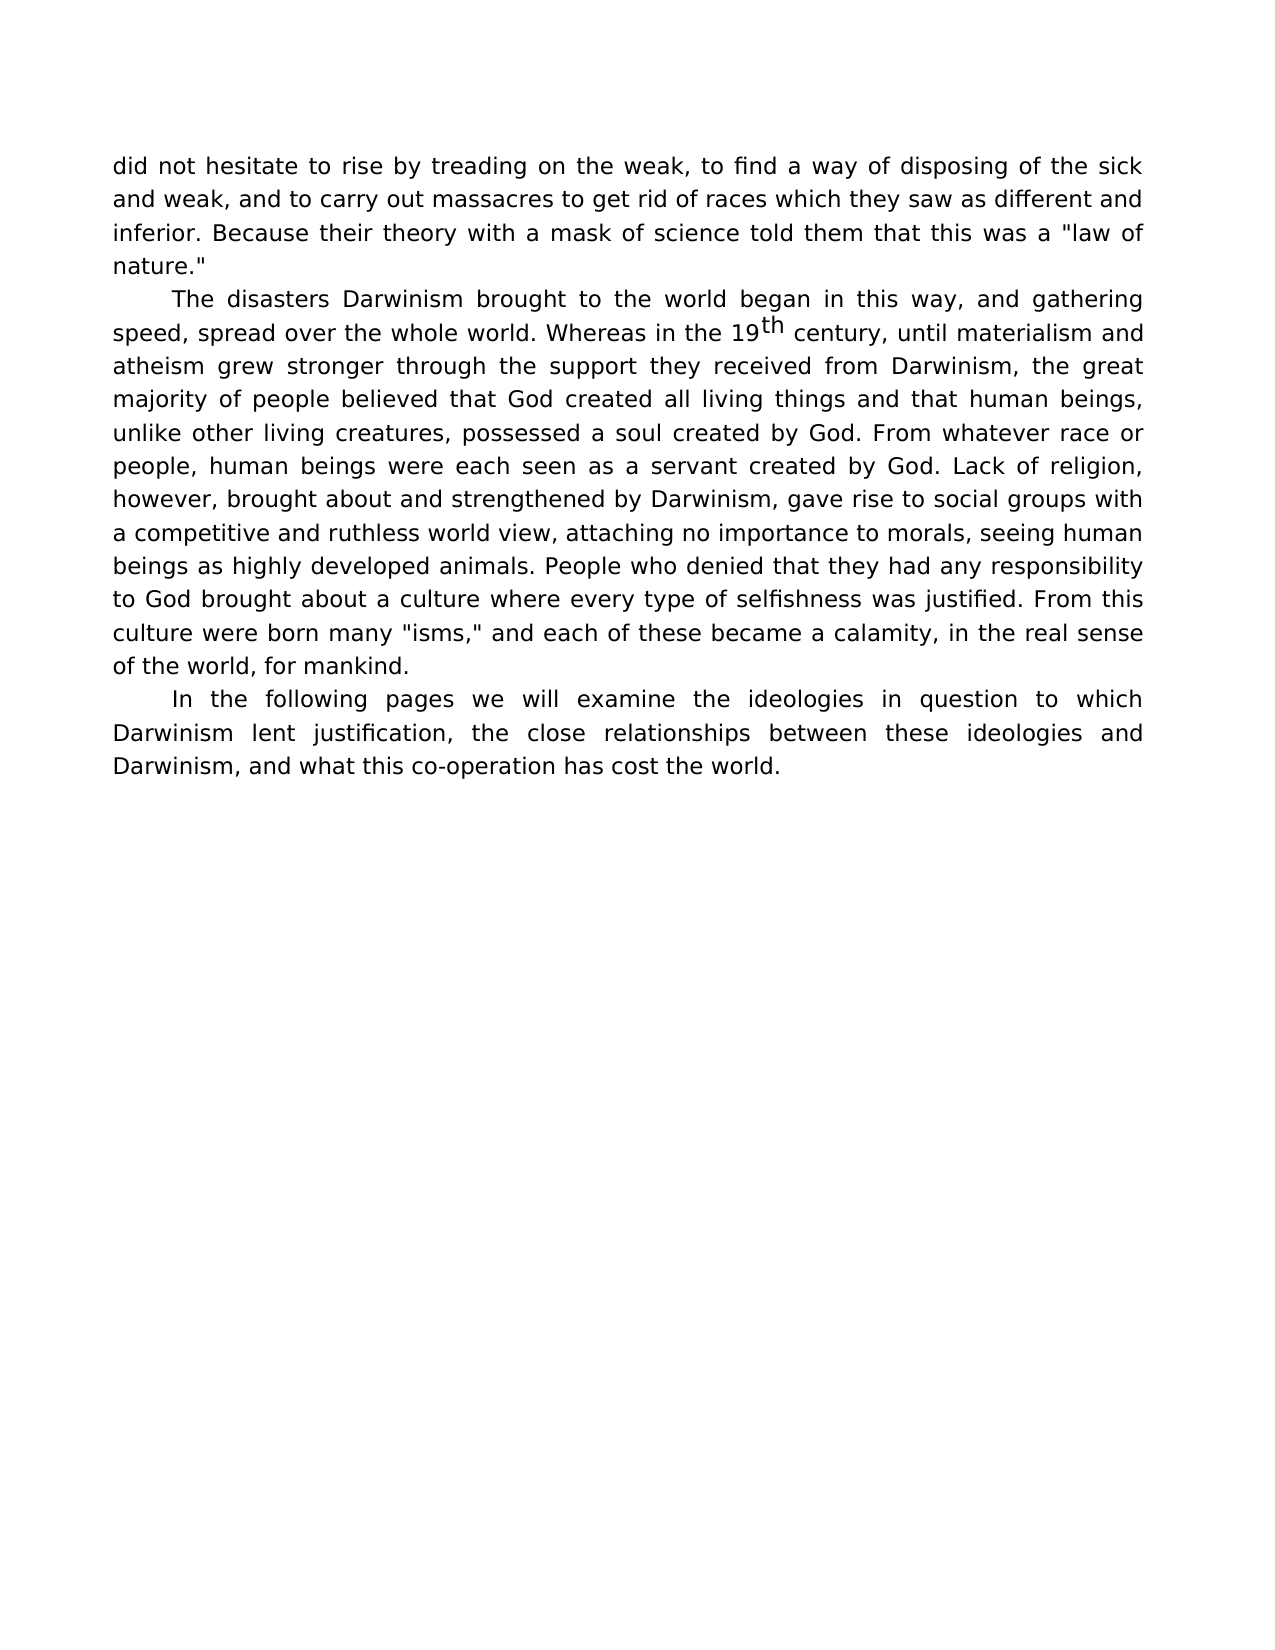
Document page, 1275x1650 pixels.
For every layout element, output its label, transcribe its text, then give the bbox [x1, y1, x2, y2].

text did not hesitate to rise by treading on the weak, to find a way of disposing of the sick and weak, and to carry out massacres to get rid of races which they saw as different and inferior. Because their theory with a mask of science told them that this was a "law of nature." [112, 148, 1145, 281]
text The disasters Darwinism brought to the world began in this way, and gathering speed, spread over the whole world. Whereas in the 19th century, until materialism and atheism grew stronger through the support they received from Darwinism, the great majority of people believed that God created all living things and that human beings, unlike other living creatures, possessed a soul created by God. From whatever race or people, human beings were each seen as a servant created by God. Lack of religion, however, brought about and strengthened by Darwinism, gave rise to social groups with a competitive and ruthless world view, attaching no importance to morals, seeing human beings as highly developed animals. People who denied that they had any responsibility to God brought about a culture where every type of selfishness was justified. From this culture were born many "isms," and each of these became a calamity, in the real sense of the world, for mankind. [112, 281, 1145, 681]
text In the following pages we will examine the ideologies in question to which Darwinism lent justification, the close relationships between these ideologies and Darwinism, and what this co-operation has cost the world. [112, 681, 1145, 781]
